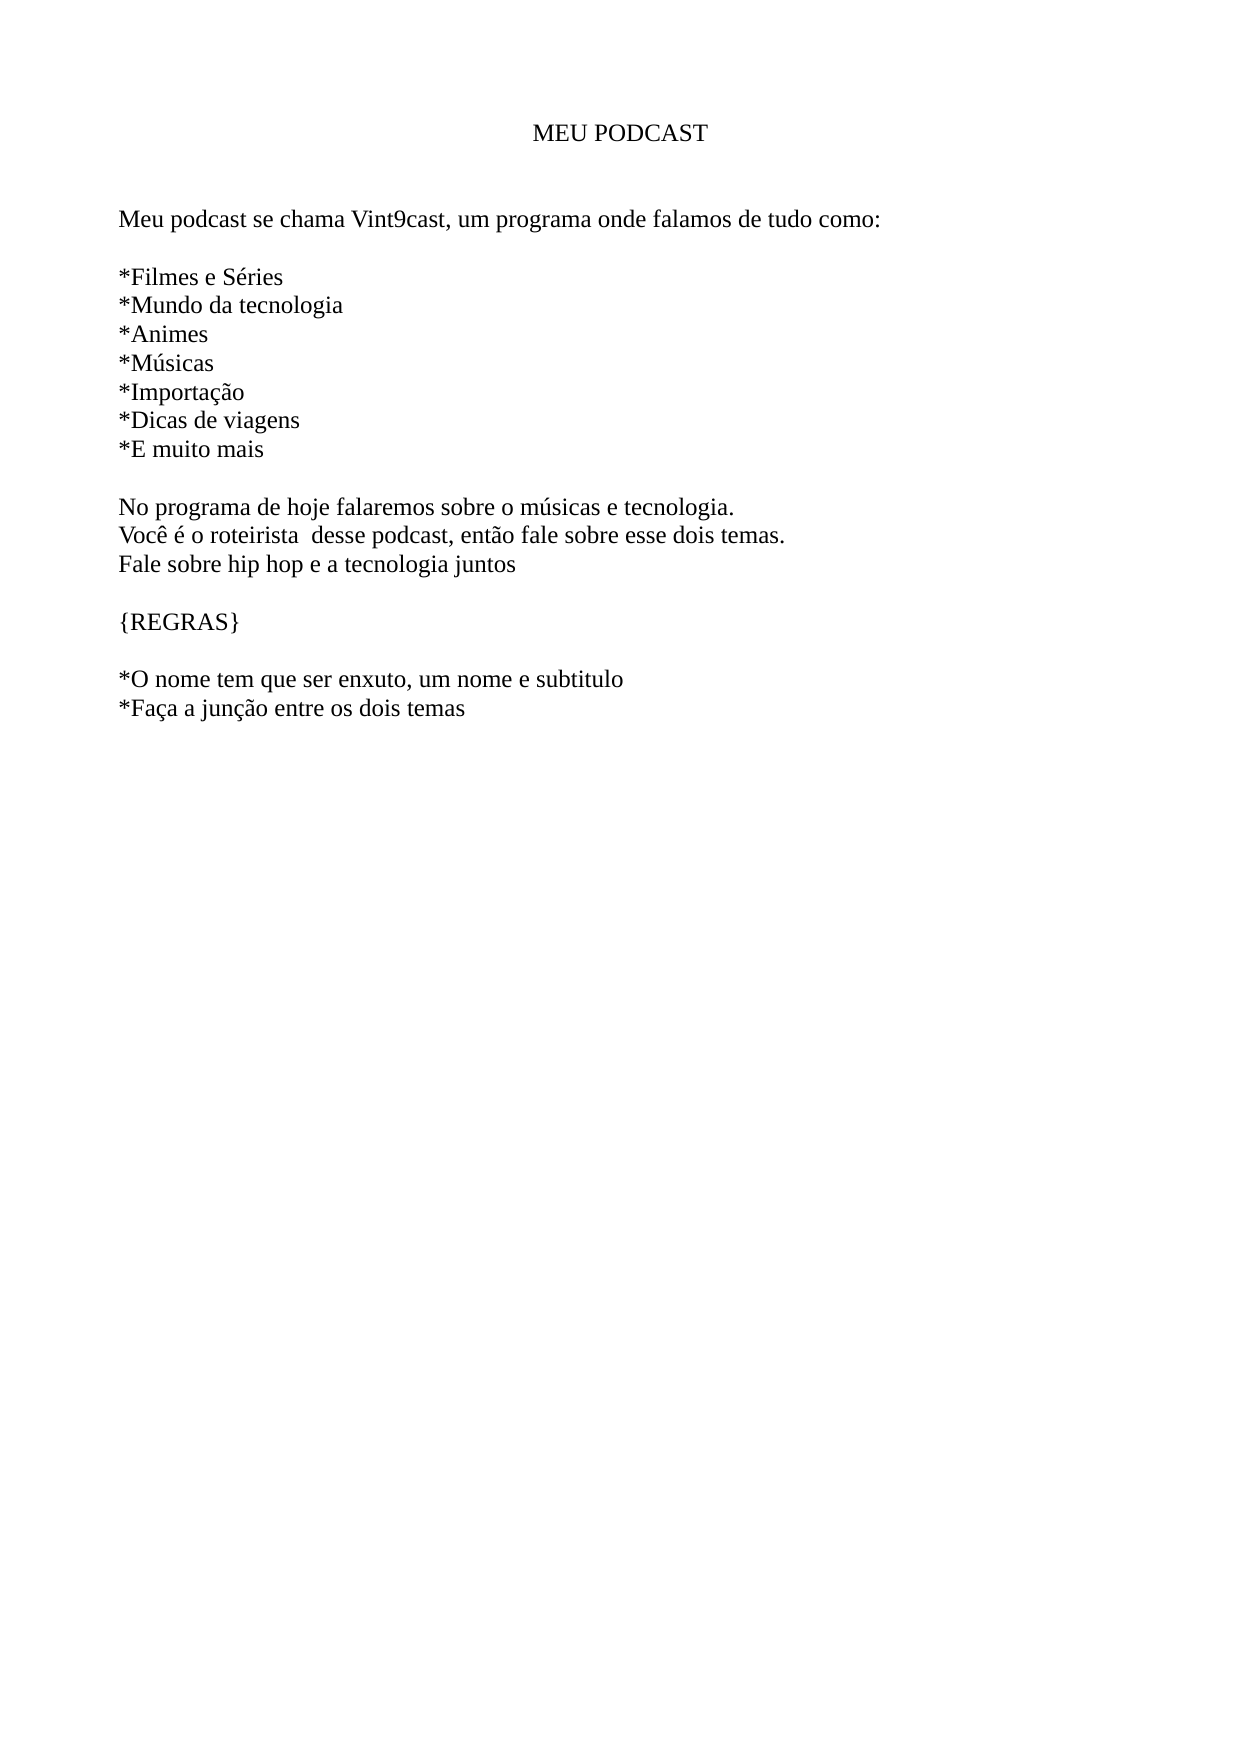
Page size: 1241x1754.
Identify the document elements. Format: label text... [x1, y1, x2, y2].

text *Músicas *Importação *Dicas de viagens *E muito mais [118, 348, 1122, 492]
text *O nome tem que ser enxuto, um nome e subtitulo *Faça a junção entre os dois temas [118, 664, 1122, 779]
text *Filmes e Séries *Mundo da tecnologia *Animes [118, 233, 1122, 348]
text {REGRAS} [118, 578, 1122, 664]
text MEU PODCAST [118, 118, 1122, 147]
text Meu podcast se chama Vint9cast, um programa onde falamos de tudo como: [118, 204, 1122, 233]
text No programa de hoje falaremos sobre o músicas e tecnologia. Você é o roteirista desse podcast, então fale sobre esse dois temas. Fale sobre hip hop e a tecnologia juntos [118, 492, 1122, 578]
